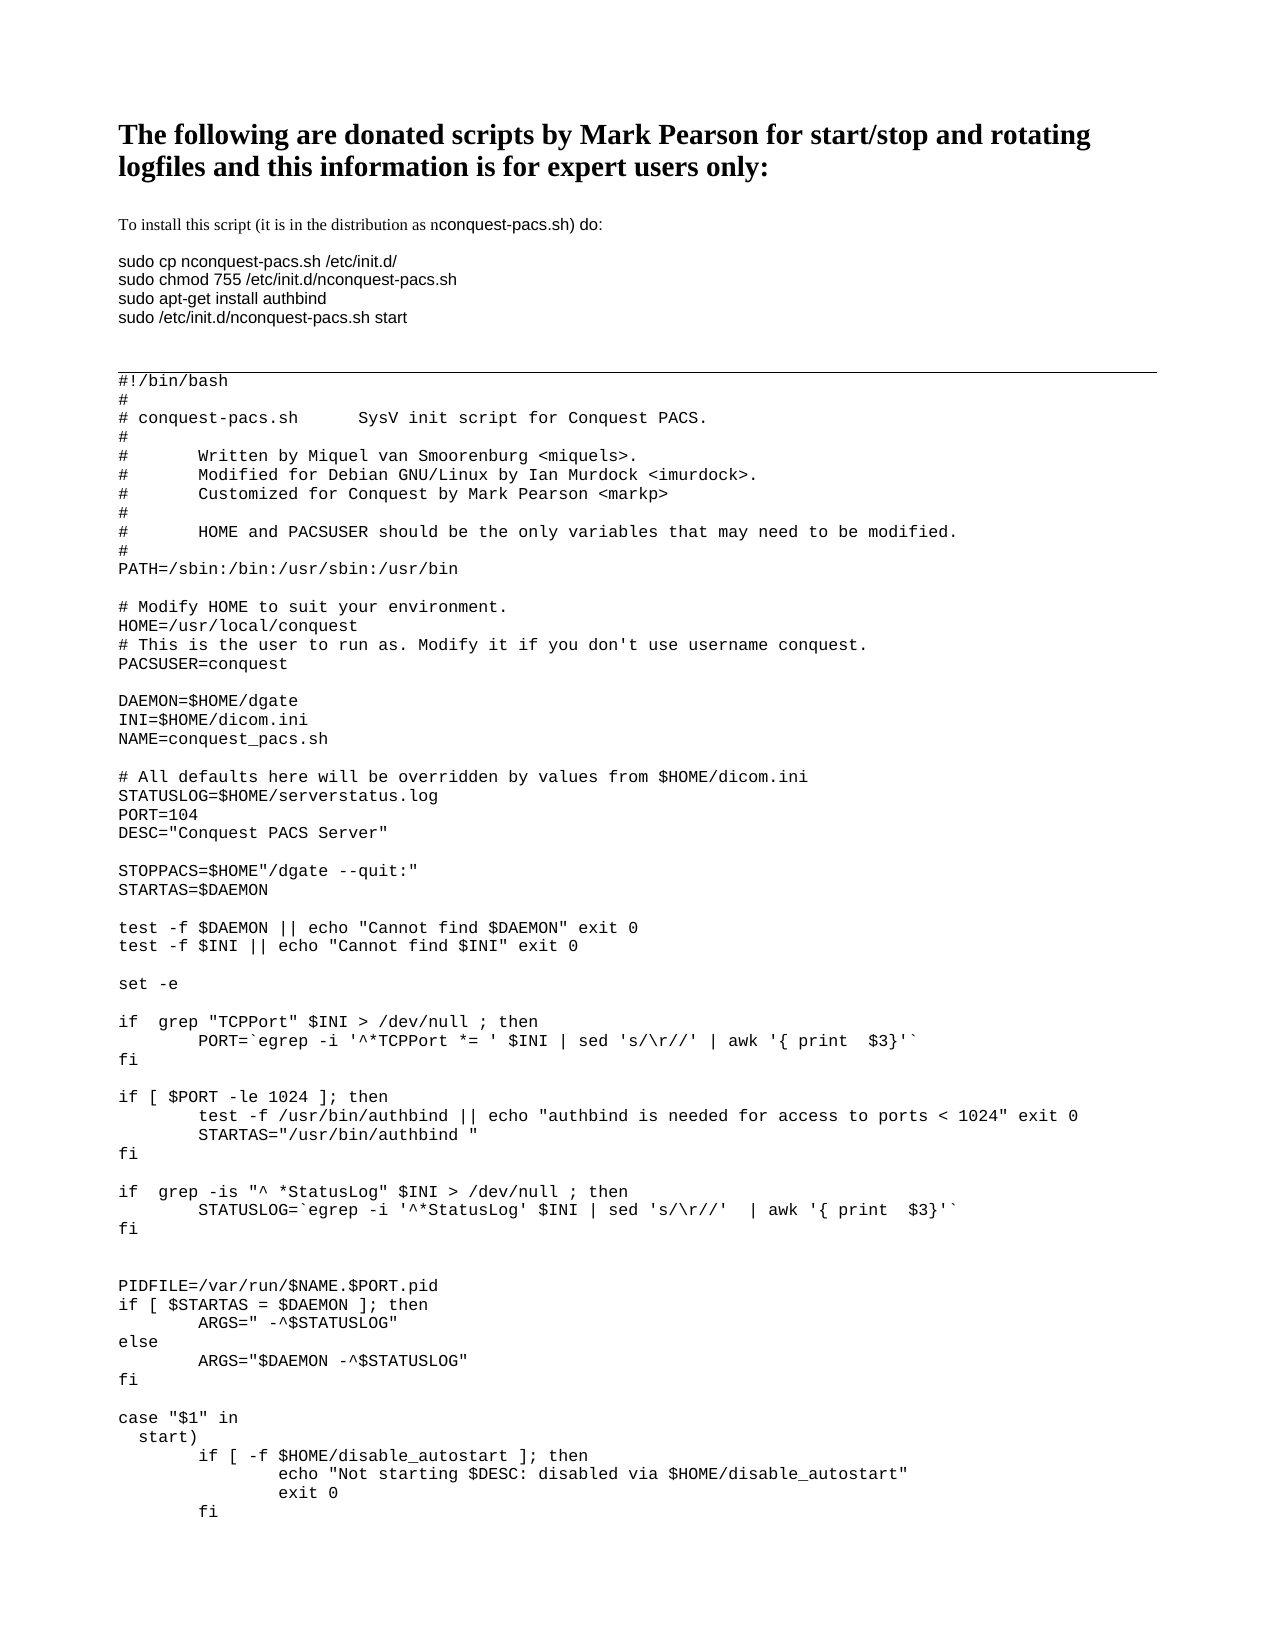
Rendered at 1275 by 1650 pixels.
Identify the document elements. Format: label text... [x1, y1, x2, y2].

text # [118, 504, 1157, 523]
text if grep -is "^ *StatusLog" $INI > /dev/null ; then [118, 1183, 1157, 1202]
text PORT=`egrep -i '^*TCPPort *= ' $INI | sed 's/\r//' | awk '{ print $3}'` [118, 1032, 1157, 1051]
text PIDFILE=/var/run/$NAME.$PORT.pid [118, 1277, 1157, 1296]
text # Written by Miquel van Smoorenburg <miquels>. [118, 448, 1157, 467]
text DAEMON=$HOME/dgate [118, 693, 1157, 712]
text fi [118, 1145, 1157, 1164]
text STATUSLOG=$HOME/serverstatus.log [118, 787, 1157, 806]
text The following are donated scripts by Mark Pearson for start/stop and rotating logfiles and this information is for expert users only: [118, 118, 1157, 183]
text # Modified for Debian GNU/Linux by Ian Murdock <imurdock>. [118, 467, 1157, 486]
text PORT=104 [118, 806, 1157, 825]
text start) [118, 1428, 1157, 1447]
text echo "Not starting $DESC: disabled via $HOME/disable_autostart" [118, 1466, 1157, 1485]
text HOME=/usr/local/conquest [118, 617, 1157, 636]
text fi [118, 1372, 1157, 1391]
text # [118, 391, 1157, 410]
text # All defaults here will be overridden by values from $HOME/dicom.ini [118, 768, 1157, 787]
text test -f /usr/bin/authbind || echo "authbind is needed for access to ports < 1024" exit 0 [118, 1108, 1157, 1127]
text if [ -f $HOME/disable_autostart ]; then [118, 1447, 1157, 1466]
text fi [118, 1051, 1157, 1070]
text if grep "TCPPort" $INI > /dev/null ; then [118, 1013, 1157, 1032]
text if [ $STARTAS = $DAEMON ]; then [118, 1296, 1157, 1315]
text NAME=conquest_pacs.sh [118, 731, 1157, 749]
text # [118, 542, 1157, 561]
text set -e [118, 976, 1157, 994]
text if [ $PORT -le 1024 ]; then [118, 1089, 1157, 1108]
text STATUSLOG=`egrep -i '^*StatusLog' $INI | sed 's/\r//' | awk '{ print $3}'` [118, 1202, 1157, 1221]
text # Modify HOME to suit your environment. [118, 599, 1157, 617]
text # [118, 429, 1157, 448]
text #!/bin/bash [118, 373, 1157, 391]
text exit 0 [118, 1485, 1157, 1504]
text sudo /etc/init.d/nconquest-pacs.sh start [118, 308, 1157, 327]
text STARTAS="/usr/bin/authbind " [118, 1127, 1157, 1145]
text ARGS=" -^$STATUSLOG" [118, 1315, 1157, 1334]
text DESC="Conquest PACS Server" [118, 825, 1157, 844]
text test -f $DAEMON || echo "Cannot find $DAEMON" exit 0 [118, 919, 1157, 938]
text To install this script (it is in the distribution as nconquest-pacs.sh) do: [118, 215, 1157, 234]
text sudo chmod 755 /etc/init.d/nconquest-pacs.sh [118, 271, 1157, 289]
text # HOME and PACSUSER should be the only variables that may need to be modified. [118, 523, 1157, 542]
text fi [118, 1504, 1157, 1522]
text sudo cp nconquest-pacs.sh /etc/init.d/ [118, 252, 1157, 271]
text # Customized for Conquest by Mark Pearson <markp> [118, 486, 1157, 504]
text test -f $INI || echo "Cannot find $INI" exit 0 [118, 938, 1157, 957]
text STOPPACS=$HOME"/dgate --quit:" [118, 863, 1157, 881]
text fi [118, 1221, 1157, 1240]
text INI=$HOME/dicom.ini [118, 712, 1157, 731]
text else [118, 1334, 1157, 1353]
text # This is the user to run as. Modify it if you don't use username conquest. [118, 636, 1157, 655]
text sudo apt-get install authbind [118, 289, 1157, 308]
text ARGS="$DAEMON -^$STATUSLOG" [118, 1353, 1157, 1372]
text STARTAS=$DAEMON [118, 881, 1157, 900]
text # conquest-pacs.sh SysV init script for Conquest PACS. [118, 410, 1157, 429]
text PATH=/sbin:/bin:/usr/sbin:/usr/bin [118, 561, 1157, 580]
text case "$1" in [118, 1409, 1157, 1428]
text PACSUSER=conquest [118, 655, 1157, 674]
